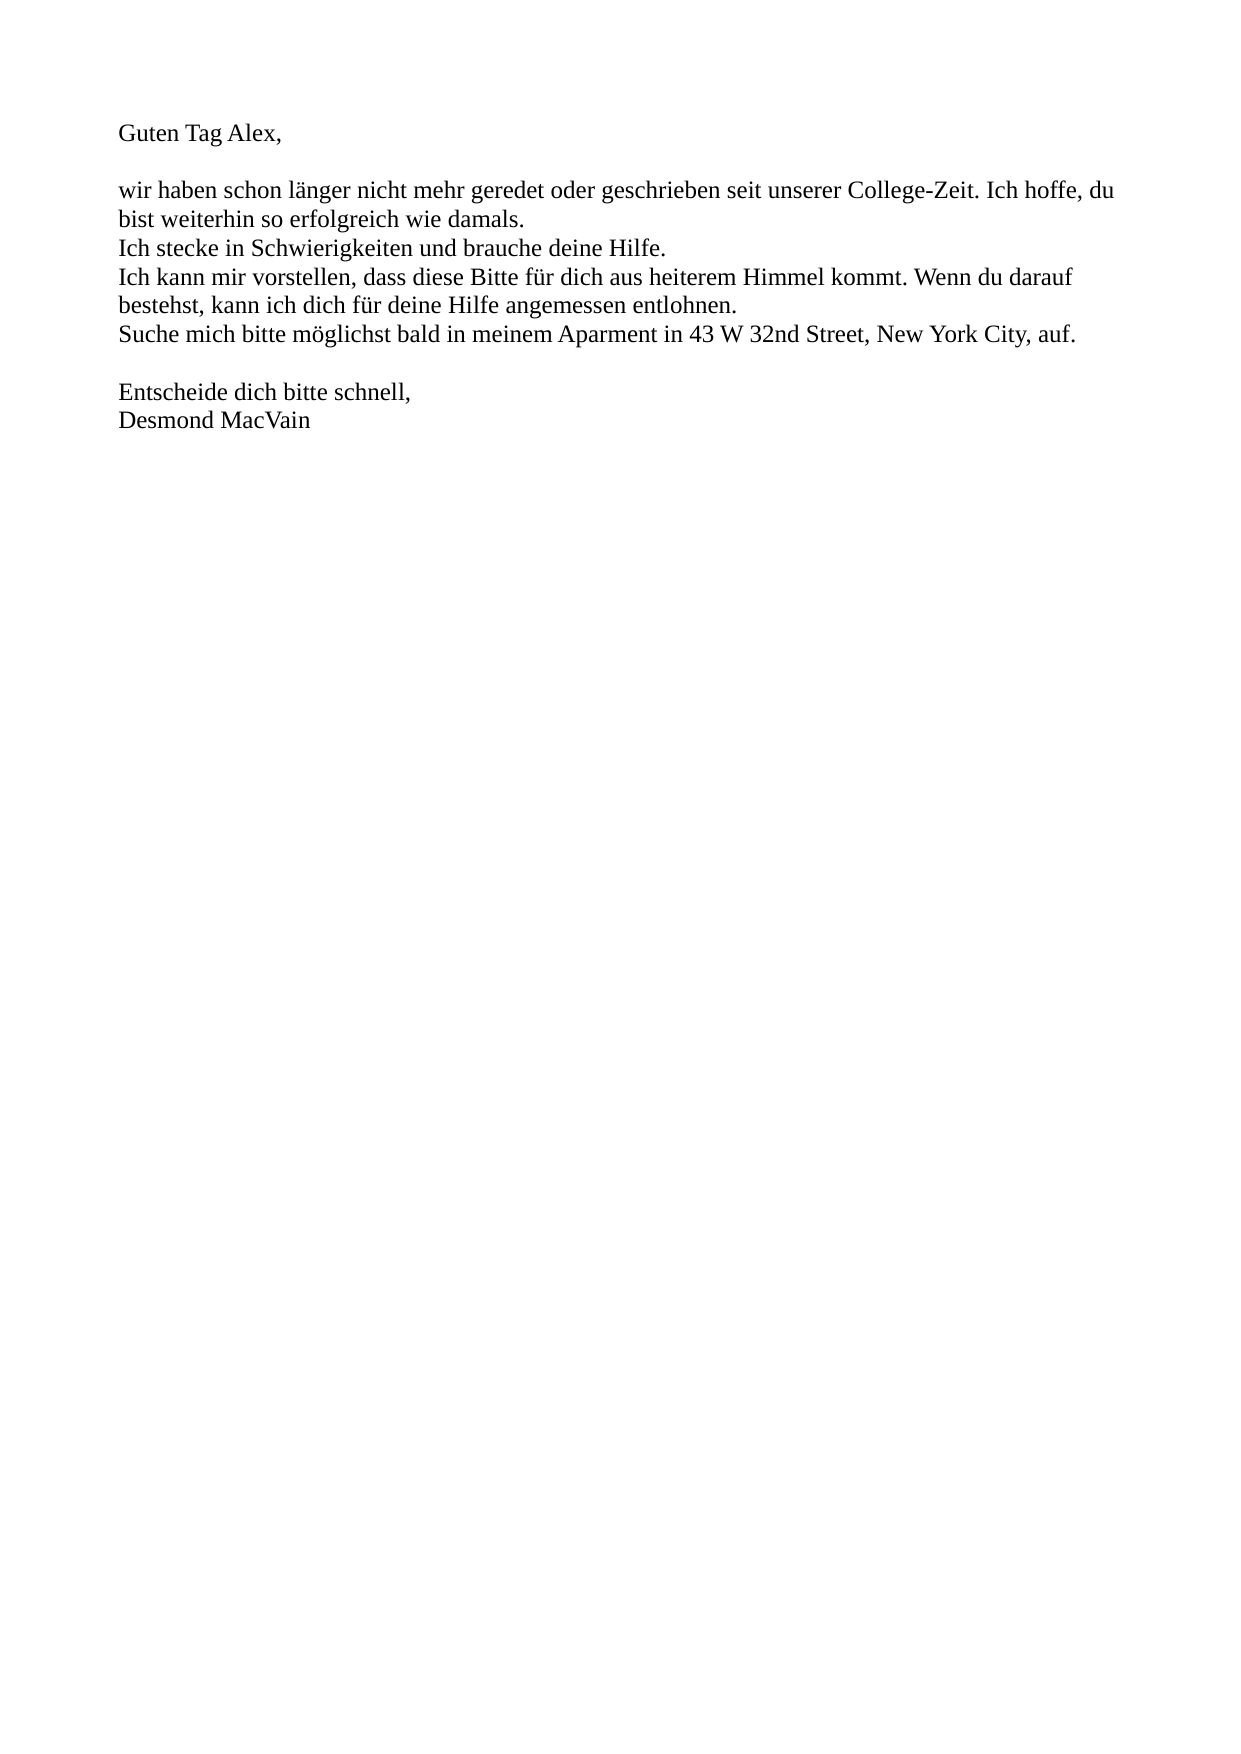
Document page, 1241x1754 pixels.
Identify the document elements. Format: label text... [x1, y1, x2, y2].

text Guten Tag Alex, wir haben schon länger nicht mehr geredet oder geschrieben seit unserer College-Zeit. Ich hoffe, du bist weiterhin so erfolgreich wie damals. Ich stecke in Schwierigkeiten und brauche deine Hilfe. Ich kann mir vorstellen, dass diese Bitte für dich aus heiterem Himmel kommt. Wenn du darauf bestehst, kann ich dich für deine Hilfe angemessen entlohnen. Suche mich bitte möglichst bald in meinem Aparment in 43 W 32nd Street, New York City, auf. Entscheide dich bitte schnell, Desmond MacVain [118, 118, 1122, 434]
